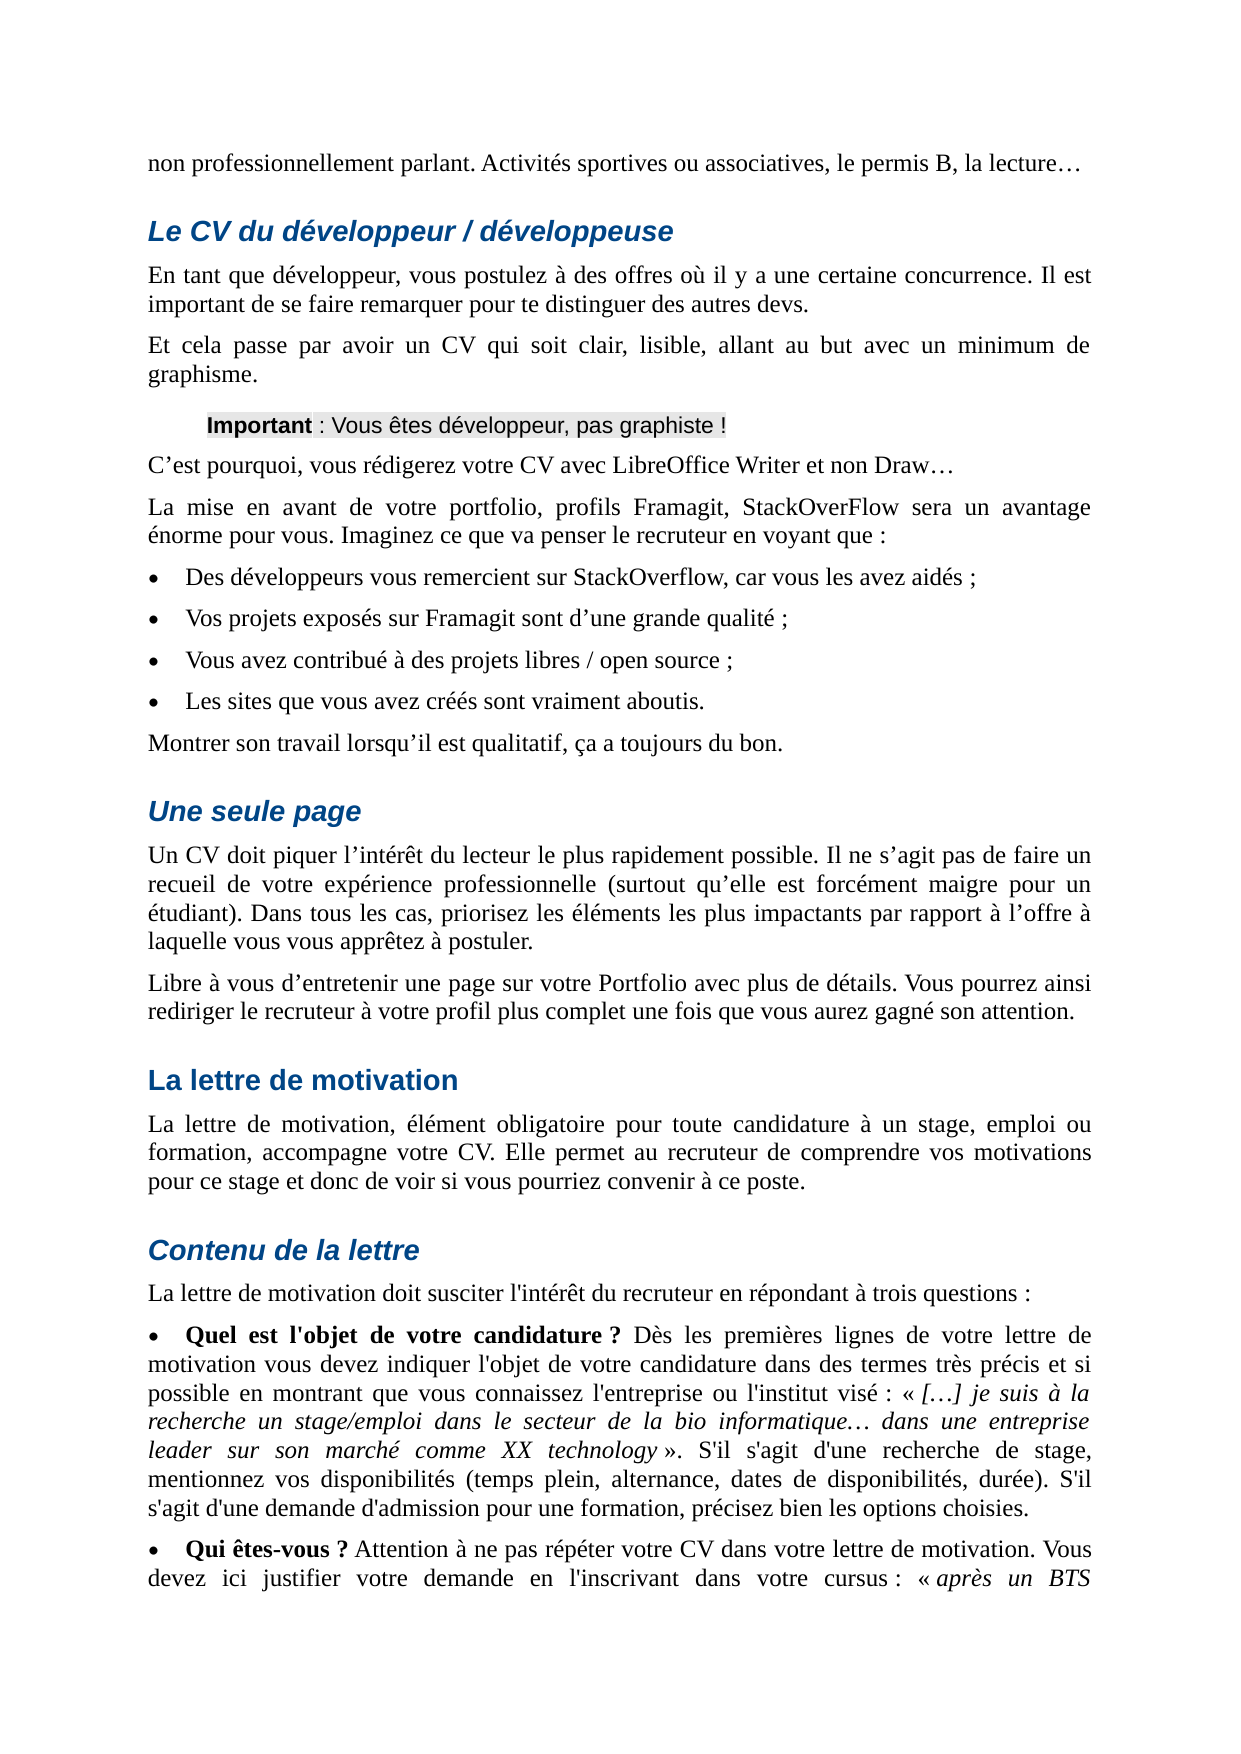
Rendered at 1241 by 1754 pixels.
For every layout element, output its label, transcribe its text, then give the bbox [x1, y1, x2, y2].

text Un CV doit piquer l’intérêt du lecteur le plus rapidement possible. Il ne s’agit pas de faire un recueil de votre expérience professionnelle (surtout qu’elle est forcément maigre pour un étudiant). Dans tous les cas, priorisez les éléments les plus impactants par rapport à l’offre à laquelle vous vous apprêtez à postuler. [148, 840, 1093, 955]
list Vous avez contribué à des projets libres / open source ; [110, 645, 1093, 674]
text Important : Vous êtes développeur, pas graphiste ! [207, 412, 1093, 438]
list Qui êtes-vous ? Attention à ne pas répéter votre CV dans votre lettre de motivation. Vous devez ici justifier votre demande en l'inscrivant dans votre cursus : « après un BTS informatique… deux stages de conception Web… je souhaite obtenir un poste de développeur Web confirmé… ». Votre lettre de motivation peut compléter votre CV en détaillant une expérience particulièrement intéressante que vous n'avez pas pu développer dans votre CV : mission, responsabilité, résultats… Choisissez de développer cette expérience si elle est en relation directe avec le poste de l'annonce : « lors de mon stage chez XYZ j'ai pu démontrer mes compétences en développement en réalisant… ». Cette partie crédibilise aux yeux du recruteur votre demande en l'inscrivant dans une logique de cursus et renforce la valeur de votre expérience présentée dans votre CV. [110, 1534, 1093, 1592]
text Une seule page [148, 794, 1093, 828]
text Libre à vous d’entretenir une page sur votre Portfolio avec plus de détails. Vous pourrez ainsi rediriger le recruteur à votre profil plus complet une fois que vous aurez gagné son attention. [148, 968, 1093, 1025]
text non professionnellement parlant. Activités sportives ou associatives, le permis B, la lecture… [148, 148, 1093, 176]
text La mise en avant de votre portfolio, profils Framagit, StackOverFlow sera un avantage énorme pour vous. Imaginez ce que va penser le recruteur en voyant que : [148, 492, 1093, 549]
text La lettre de motivation [148, 1063, 1093, 1096]
list Des développeurs vous remercient sur StackOverflow, car vous les avez aidés ; [110, 562, 1093, 591]
text En tant que développeur, vous postulez à des offres où il y a une certaine concurrence. Il est important de se faire remarquer pour te distinguer des autres devs. [148, 260, 1093, 317]
list Les sites que vous avez créés sont vraiment aboutis. [110, 686, 1093, 715]
text C’est pourquoi, vous rédigerez votre CV avec LibreOffice Writer et non Draw… [148, 450, 1093, 479]
text Contenu de la lettre [148, 1232, 1093, 1266]
text Le CV du développeur / développeuse [148, 214, 1093, 247]
text La lettre de motivation doit susciter l'intérêt du recruteur en répondant à trois questions : [148, 1278, 1093, 1307]
text Et cela passe par avoir un CV qui soit clair, lisible, allant au but avec un minimum de graphisme. [148, 330, 1093, 387]
text La lettre de motivation, élément obligatoire pour toute candidature à un stage, emploi ou formation, accompagne votre CV. Elle permet au recruteur de comprendre vos motivations pour ce stage et donc de voir si vous pourriez convenir à ce poste. [148, 1109, 1093, 1195]
list Vos projets exposés sur Framagit sont d’une grande qualité ; [110, 603, 1093, 632]
text Montrer son travail lorsqu’il est qualitatif, ça a toujours du bon. [148, 728, 1093, 757]
list Quel est l'objet de votre candidature ? Dès les premières lignes de votre lettre de motivation vous devez indiquer l'objet de votre candidature dans des termes très précis et si possible en montrant que vous connaissez l'entreprise ou l'institut visé : « […] je suis à la recherche un stage/emploi dans le secteur de la bio informatique… dans une entreprise leader sur son marché comme XX technology ». S'il s'agit d'une recherche de stage, mentionnez vos disponibilités (temps plein, alternance, dates de disponibilités, durée). S'il s'agit d'une demande d'admission pour une formation, précisez bien les options choisies. [110, 1320, 1093, 1521]
